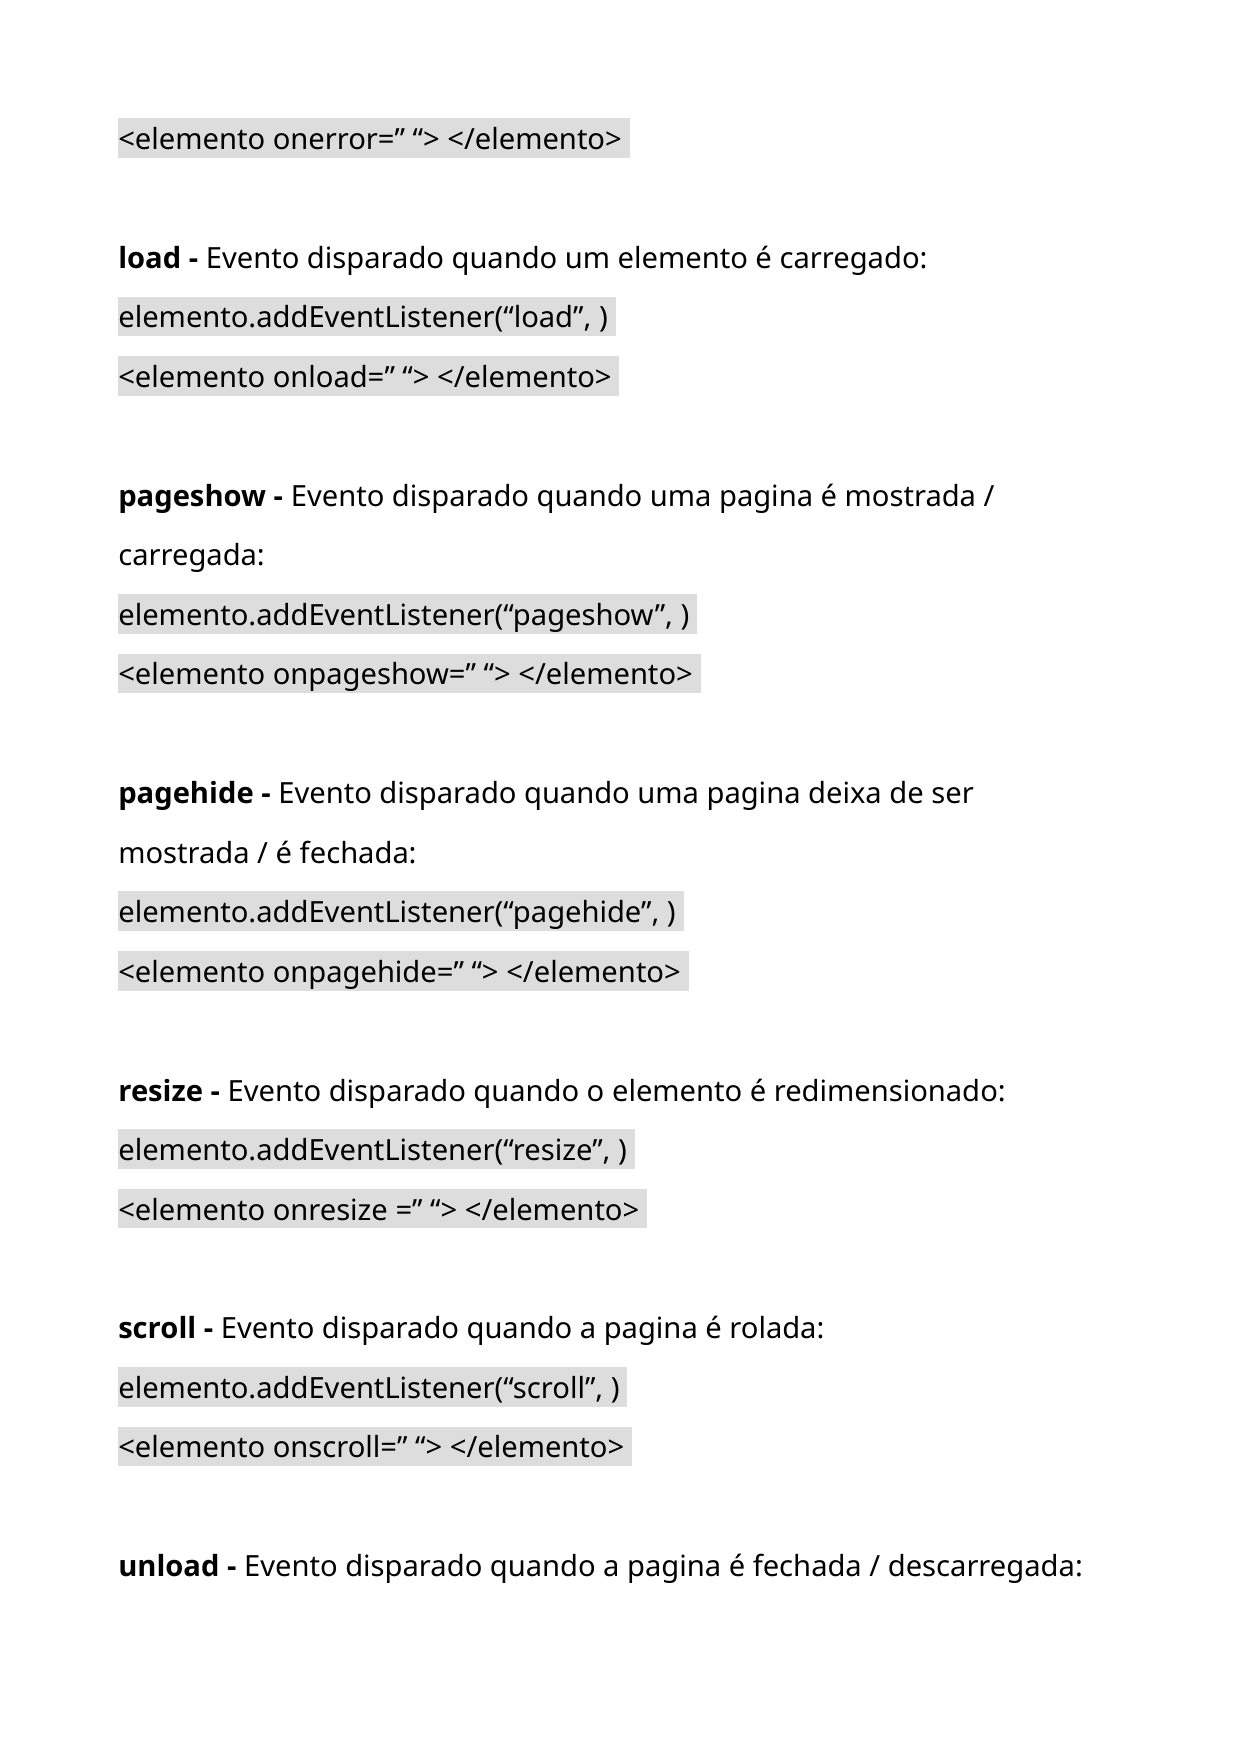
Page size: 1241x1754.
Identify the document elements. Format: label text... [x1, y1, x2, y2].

text unload - Evento disparado quando a pagina é fechada / descarregada: [118, 1546, 1122, 1585]
text <elemento onpageshow=” “> </elemento> [118, 653, 1122, 693]
text <elemento onpagehide=” “> </elemento> [118, 951, 1122, 991]
text <elemento onresize =” “> </elemento> [118, 1189, 1122, 1228]
text elemento.addEventListener(“pagehide”, ) [118, 891, 1122, 931]
text pageshow - Evento disparado quando uma pagina é mostrada / carregada: [118, 475, 1122, 574]
text <elemento onscroll=” “> </elemento> [118, 1427, 1122, 1466]
text elemento.addEventListener(“scroll”, ) [118, 1367, 1122, 1407]
text load - Evento disparado quando um elemento é carregado: [118, 237, 1122, 277]
text elemento.addEventListener(“load”, ) [118, 297, 1122, 336]
text elemento.addEventListener(“resize”, ) [118, 1129, 1122, 1169]
text <elemento onload=” “> </elemento> [118, 356, 1122, 396]
text elemento.addEventListener(“pageshow”, ) [118, 594, 1122, 634]
text scroll - Evento disparado quando a pagina é rolada: [118, 1308, 1122, 1347]
text resize - Evento disparado quando o elemento é redimensionado: [118, 1070, 1122, 1109]
text <elemento onerror=” “> </elemento> [118, 118, 1122, 158]
text pagehide - Evento disparado quando uma pagina deixa de ser mostrada / é fechada: [118, 772, 1122, 872]
